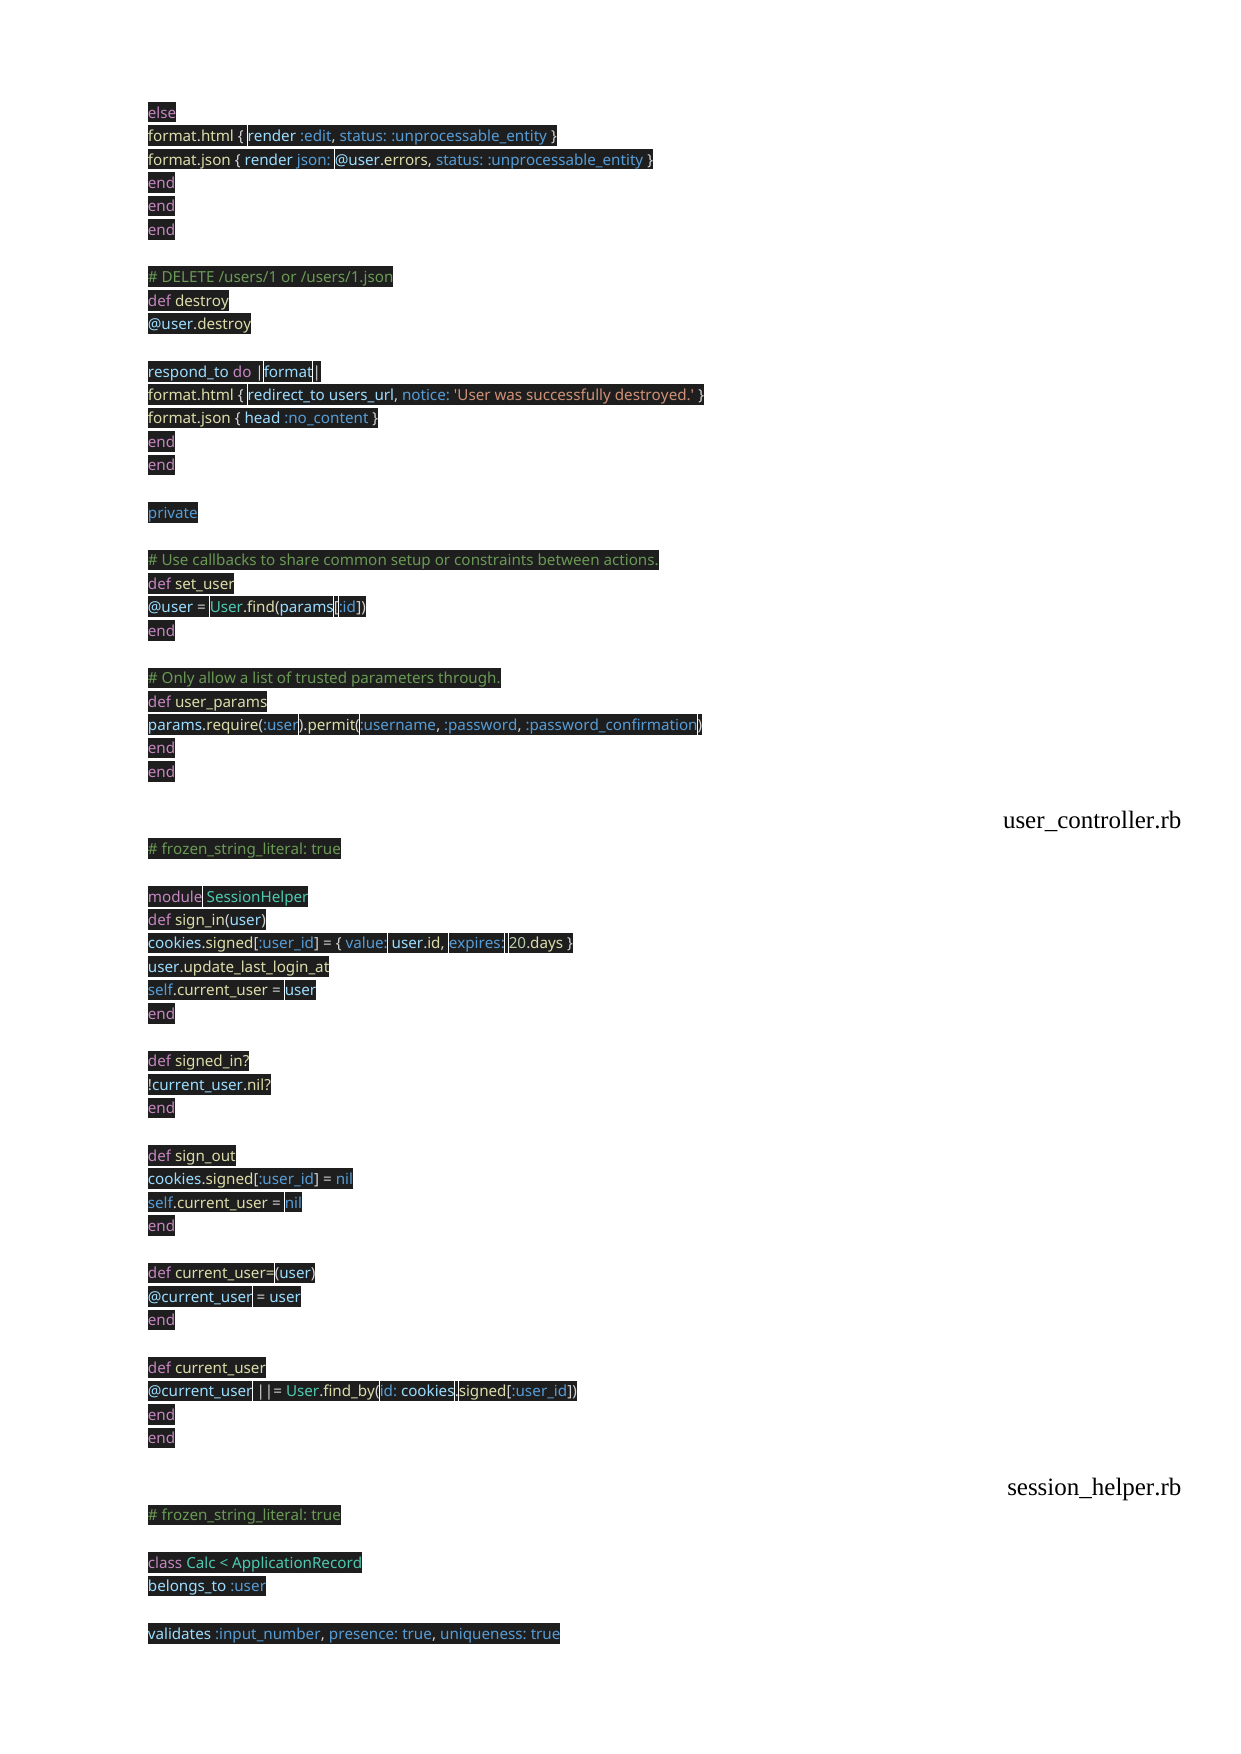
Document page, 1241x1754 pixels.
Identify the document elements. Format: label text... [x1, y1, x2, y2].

text cookies.signed[:user_id] = { value: user.id, expires: 20.days } [148, 930, 1181, 953]
text format.json { render json: @user.errors, status: :unprocessable_entity } [148, 146, 1181, 169]
text def sign_in(user) [148, 907, 1181, 930]
text format.html { render :edit, status: :unprocessable_entity } [148, 122, 1181, 146]
text def sign_out [148, 1142, 1181, 1166]
text session_helper.rb [148, 1472, 1181, 1500]
text @user = User.find(params[:id]) [148, 594, 1181, 617]
text def set_user [148, 570, 1181, 594]
text @user.destroy [148, 311, 1181, 334]
text def current_user [148, 1354, 1181, 1378]
text self.current_user = nil [148, 1189, 1181, 1212]
text params.require(:user).permit(:username, :password, :password_confirmation) [148, 712, 1181, 735]
text # Only allow a list of trusted parameters through. [148, 665, 1181, 688]
text def user_params [148, 688, 1181, 712]
text module SessionHelper [148, 883, 1181, 907]
text end [148, 1401, 1181, 1425]
text end [148, 169, 1181, 193]
text end [148, 193, 1181, 216]
text validates :input_number, presence: true, uniqueness: true [148, 1620, 1181, 1644]
text # DELETE /users/1 or /users/1.json [148, 264, 1181, 287]
text end [148, 1000, 1181, 1024]
text end [148, 428, 1181, 452]
text end [148, 1095, 1181, 1118]
text @current_user = user [148, 1283, 1181, 1307]
text user_controller.rb [148, 805, 1181, 834]
text def signed_in? [148, 1048, 1181, 1071]
text class Calc < ApplicationRecord [148, 1549, 1181, 1573]
text belongs_to :user [148, 1573, 1181, 1596]
text end [148, 216, 1181, 240]
text user.update_last_login_at [148, 953, 1181, 977]
text format.html { redirect_to users_url, notice: 'User was successfully destroyed.' } [148, 382, 1181, 405]
text # frozen_string_literal: true [148, 838, 1181, 859]
text def current_user=(user) [148, 1260, 1181, 1283]
text end [148, 758, 1181, 782]
text # frozen_string_literal: true [148, 1504, 1181, 1525]
text format.json { head :no_content } [148, 405, 1181, 428]
text private [148, 499, 1181, 523]
text def destroy [148, 287, 1181, 311]
text @current_user ||= User.find_by(id: cookies.signed[:user_id]) [148, 1378, 1181, 1401]
text end [148, 617, 1181, 641]
text cookies.signed[:user_id] = nil [148, 1166, 1181, 1189]
text end [148, 1212, 1181, 1236]
text else [148, 99, 1181, 122]
text end [148, 452, 1181, 475]
text end [148, 735, 1181, 758]
text end [148, 1307, 1181, 1330]
text # Use callbacks to share common setup or constraints between actions. [148, 547, 1181, 570]
text end [148, 1425, 1181, 1448]
text respond_to do |format| [148, 358, 1181, 382]
text self.current_user = user [148, 977, 1181, 1000]
text !current_user.nil? [148, 1071, 1181, 1095]
